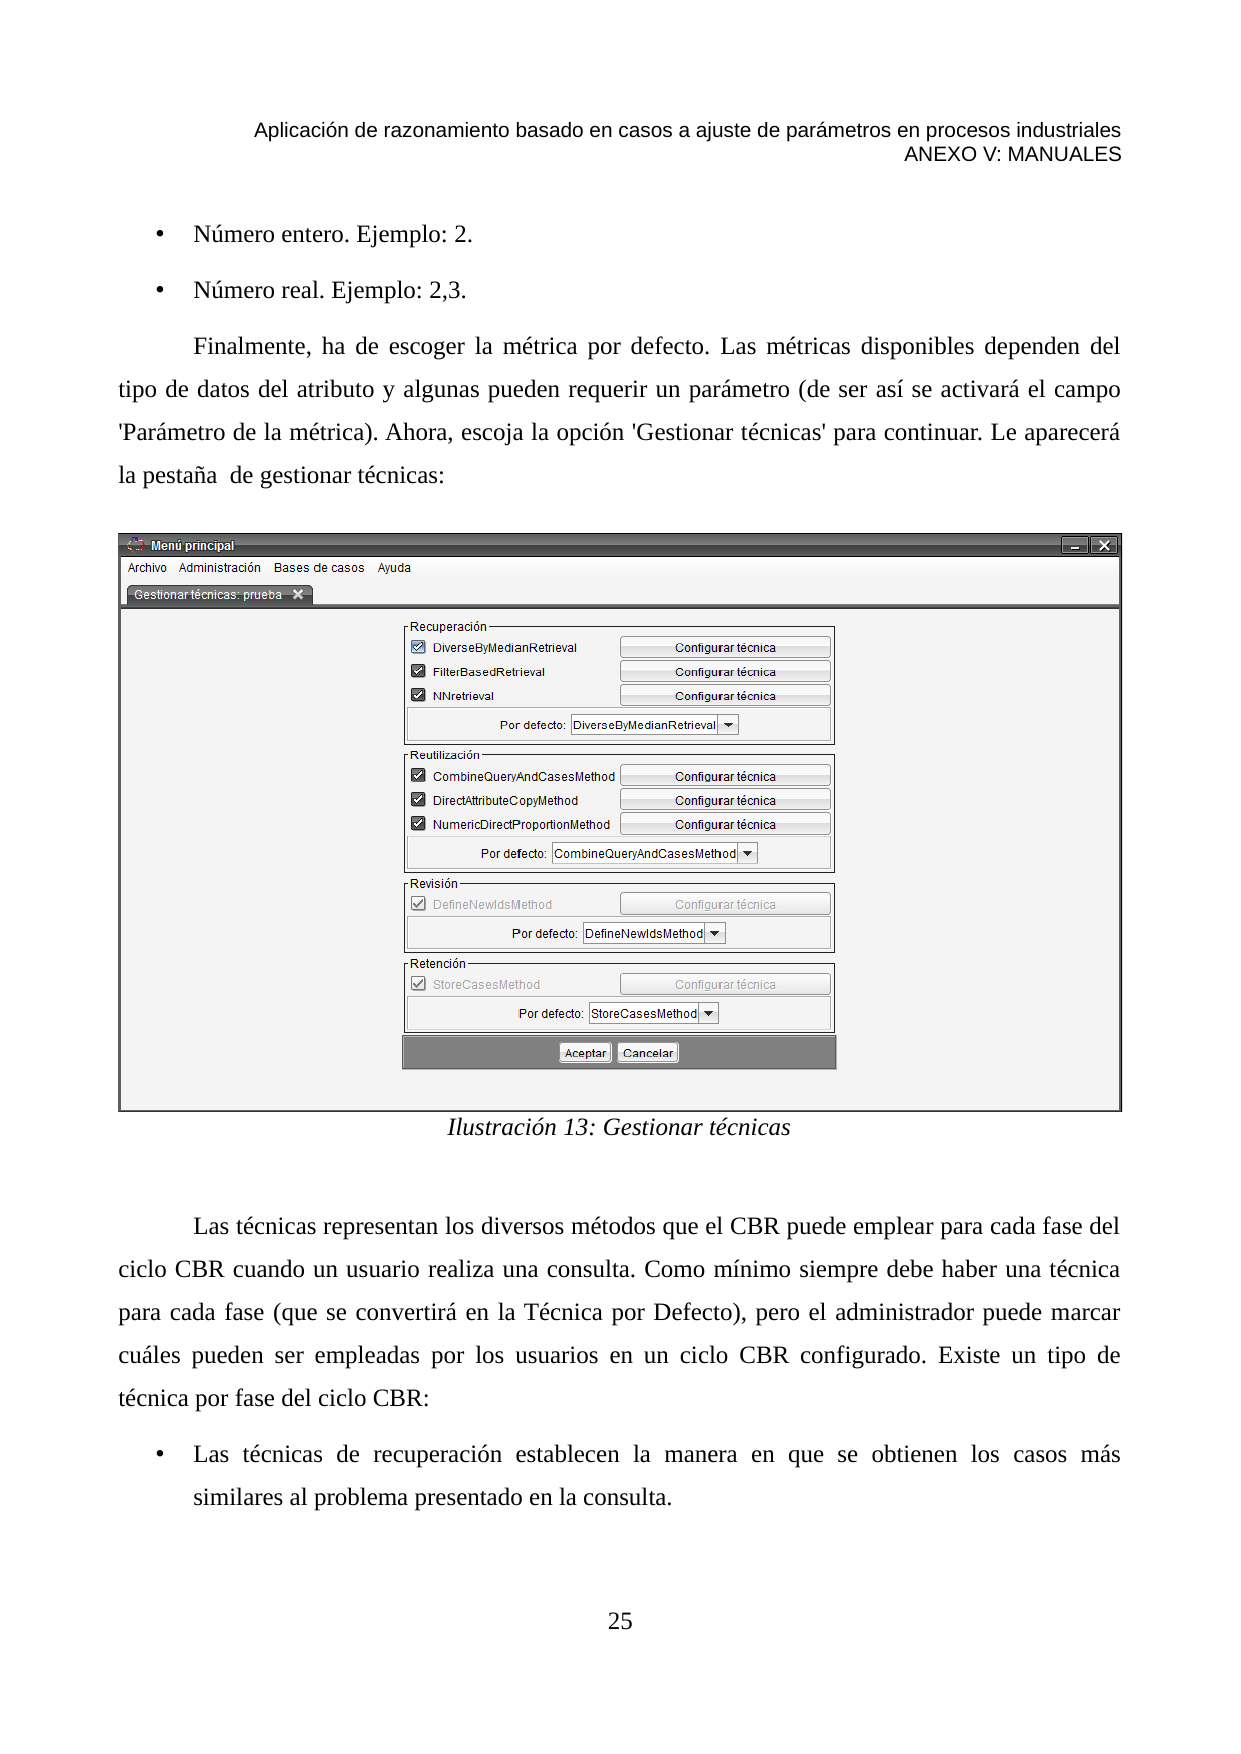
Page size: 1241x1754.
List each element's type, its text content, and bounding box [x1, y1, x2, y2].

list Las técnicas de recuperación establecen la manera en que se obtienen los casos más similares al problema presentado en la consulta. [156, 1439, 1122, 1511]
picture [118, 533, 1123, 1112]
text Las técnicas representan los diversos métodos que el CBR puede emplear para cada fase del ciclo CBR cuando un usuario realiza una consulta. Como mínimo siempre debe haber una técnica para cada fase (que se convertirá en la Técnica por Defecto), pero el administrador puede marcar cuáles pueden ser empleadas por los usuarios en un ciclo CBR configurado. Existe un tipo de técnica por fase del ciclo CBR: [118, 1211, 1122, 1412]
list Número real. Ejemplo: 2,3. [156, 275, 1122, 304]
list Número entero. Ejemplo: 2. [156, 219, 1122, 248]
text Finalmente, ha de escoger la métrica por defecto. Las métricas disponibles dependen del tipo de datos del atributo y algunas pueden requerir un parámetro (de ser así se activará el campo 'Parámetro de la métrica). Ahora, escoja la opción 'Gestionar técnicas' para continuar. Le aparecerá la pestaña de gestionar técnicas: [118, 331, 1122, 489]
text Ilustración 13: Gestionar técnicas [118, 1112, 1122, 1141]
